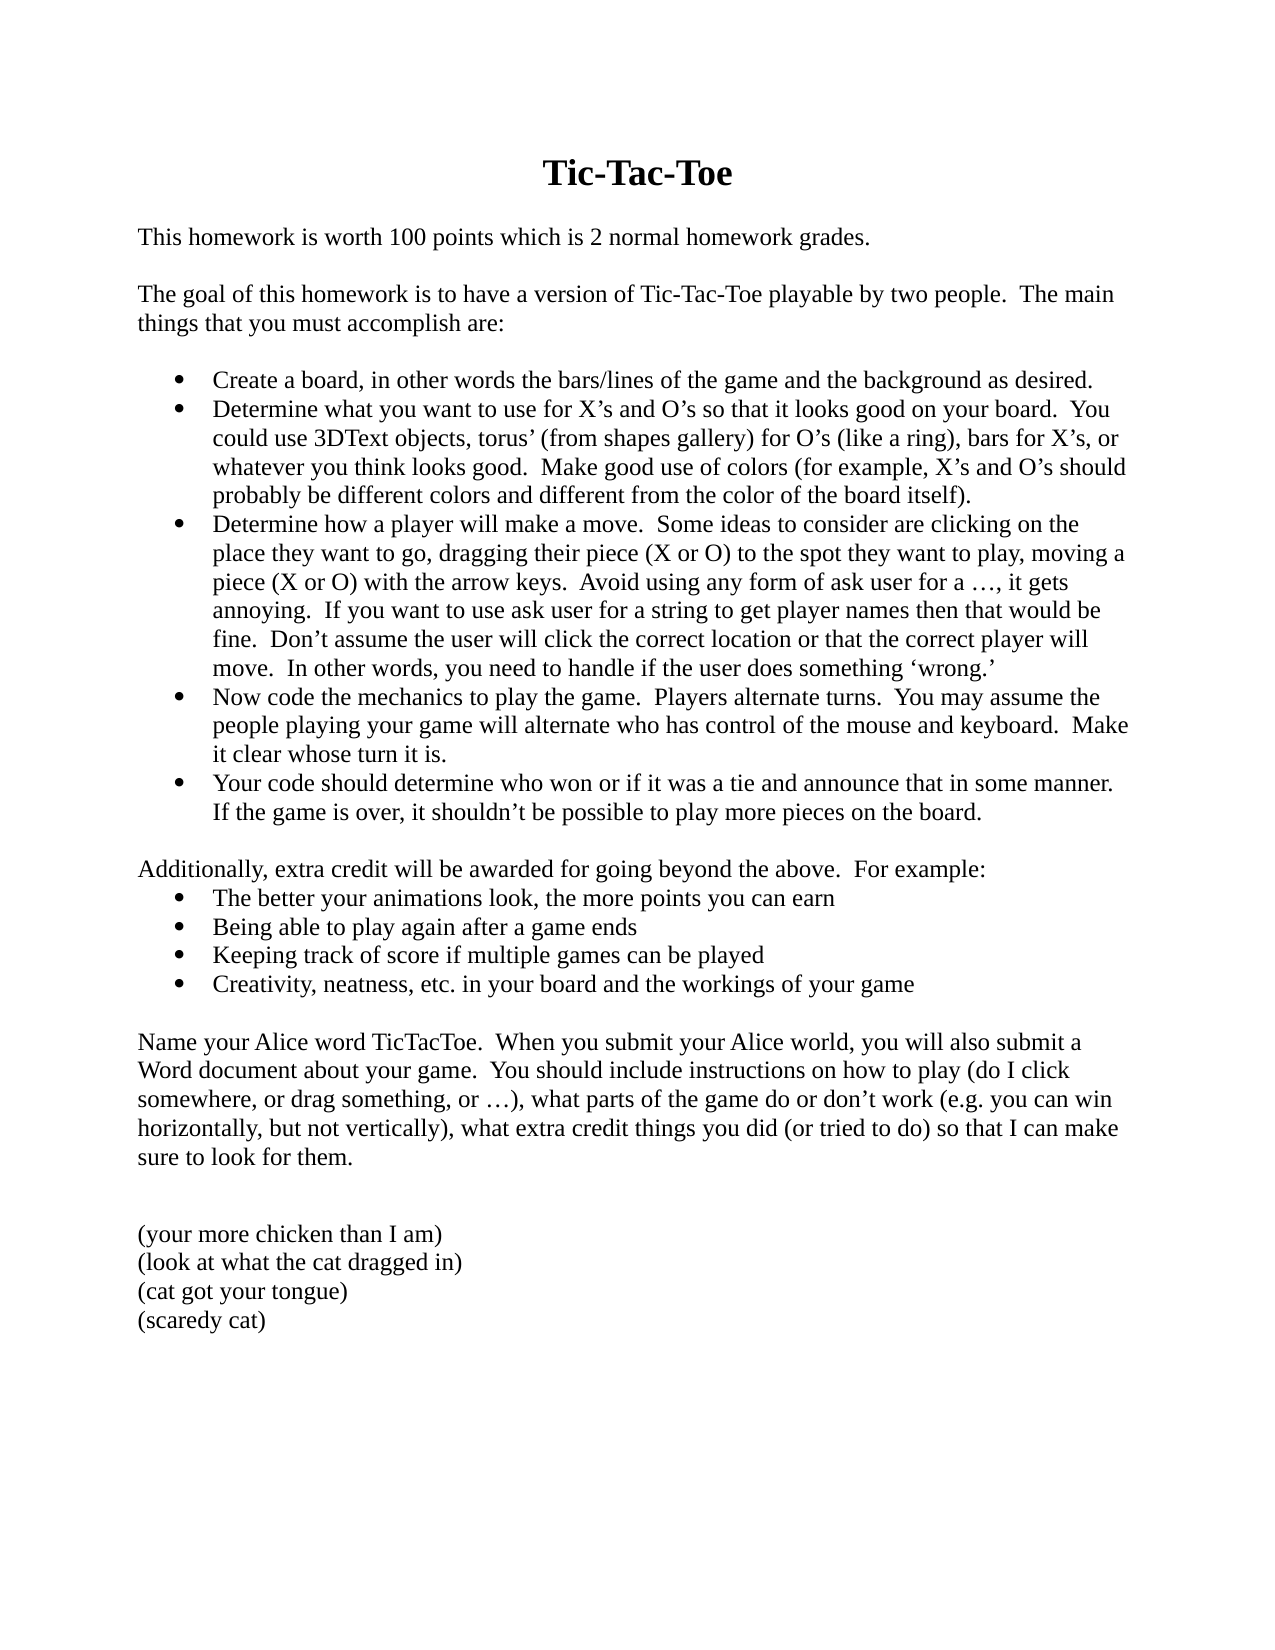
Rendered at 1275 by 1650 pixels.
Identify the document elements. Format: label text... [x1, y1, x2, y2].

list Creativity, neatness, etc. in your board and the workings of your game [175, 969, 1138, 998]
list Your code should determine who won or if it was a tie and announce that in some manner. If the game is over, it shouldn’t be possible to play more pieces on the board. [175, 768, 1138, 826]
text This homework is worth 100 points which is 2 normal homework grades. [137, 222, 1138, 251]
list The better your animations look, the more points you can earn [175, 883, 1138, 912]
text Name your Alice word TicTacToe. When you submit your Alice world, you will also submit a Word document about your game. You should include instructions on how to play (do I click somewhere, or drag something, or …), what parts of the game do or don’t work (e.g. you can win horizontally, but not vertically), what extra credit things you did (or tried to do) so that I can make sure to look for them. [137, 1027, 1138, 1171]
text (look at what the cat dragged in) [137, 1247, 1138, 1276]
text (scaredy cat) [137, 1305, 1138, 1334]
subtitle Tic-Tac-Toe [137, 150, 1138, 193]
list Now code the mechanics to play the game. Players alternate turns. You may assume the people playing your game will alternate who has control of the mouse and keyboard. Make it clear whose turn it is. [175, 682, 1138, 768]
list Being able to play again after a game ends [175, 912, 1138, 941]
text Additionally, extra credit will be awarded for going beyond the above. For example: [137, 854, 1138, 883]
list Determine how a player will make a move. Some ideas to consider are clicking on the place they want to go, dragging their piece (X or O) to the spot they want to play, moving a piece (X or O) with the arrow keys. Avoid using any form of ask user for a …, it gets annoying. If you want to use ask user for a string to get player names then that would be fine. Don’t assume the user will click the correct location or that the correct player will move. In other words, you need to handle if the user does something ‘wrong.’ [175, 509, 1138, 682]
text (cat got your tongue) [137, 1276, 1138, 1305]
text The goal of this homework is to have a version of Tic-Tac-Toe playable by two people. The main things that you must accomplish are: [137, 279, 1138, 337]
list Create a board, in other words the bars/lines of the game and the background as desired. [175, 366, 1138, 394]
list Determine what you want to use for X’s and O’s so that it looks good on your board. You could use 3DText objects, torus’ (from shapes gallery) for O’s (like a ring), bars for X’s, or whatever you think looks good. Make good use of colors (for example, X’s and O’s should probably be different colors and different from the color of the board itself). [175, 394, 1138, 509]
list Keeping track of score if multiple games can be played [175, 941, 1138, 969]
text (your more chicken than I am) [137, 1219, 1138, 1247]
